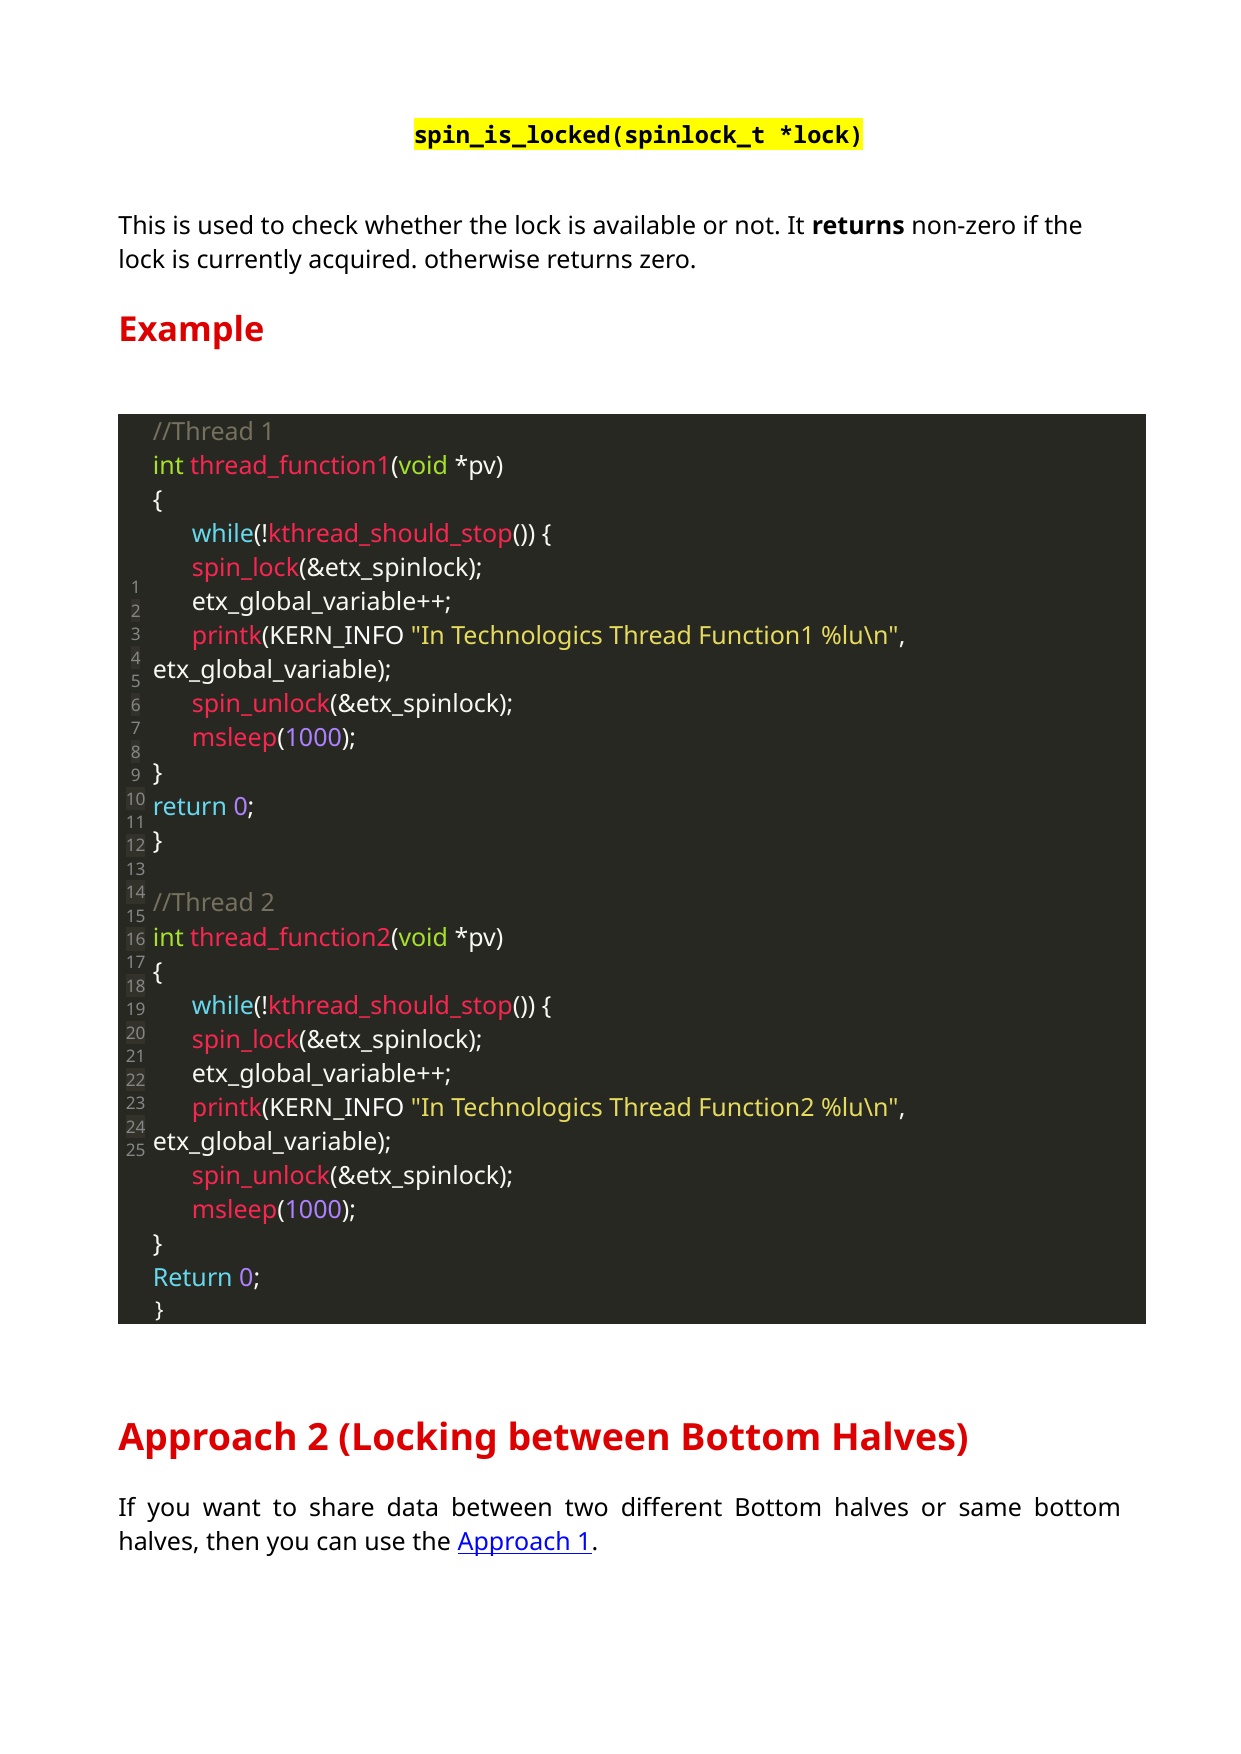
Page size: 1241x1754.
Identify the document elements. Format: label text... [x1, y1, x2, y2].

table_header //Thread 1 int thread_function1(void *pv) { while(!kthread_should_stop()) { spin_lock(&etx_spinlock); etx_global_variable++; printk(KERN_INFO "In Technologics Thread Function1 %lu\n", etx_global_variable); spin_unlock(&etx_spinlock); msleep(1000); } return 0; } //Thread 2 int thread_function2(void *pv) { while(!kthread_should_stop()) { spin_lock(&etx_spinlock); etx_global_variable++; printk(KERN_INFO "In Technologics Thread Function2 %lu\n", etx_global_variable); spin_unlock(&etx_spinlock); msleep(1000); } Return 0; } [153, 1226, 1146, 1260]
table_header 1 2 3 4 5 6 7 8 9 10 11 12 13 14 15 16 17 18 19 20 21 22 23 24 25 [118, 414, 153, 1324]
table_header //Thread 1 int thread_function1(void *pv) { while(!kthread_should_stop()) { spin_lock(&etx_spinlock); etx_global_variable++; printk(KERN_INFO "In Technologics Thread Function1 %lu\n", etx_global_variable); spin_unlock(&etx_spinlock); msleep(1000); } return 0; } //Thread 2 int thread_function2(void *pv) { while(!kthread_should_stop()) { spin_lock(&etx_spinlock); etx_global_variable++; printk(KERN_INFO "In Technologics Thread Function2 %lu\n", etx_global_variable); spin_unlock(&etx_spinlock); msleep(1000); } Return 0; } [153, 856, 1146, 885]
table_header //Thread 1 int thread_function1(void *pv) { while(!kthread_should_stop()) { spin_lock(&etx_spinlock); etx_global_variable++; printk(KERN_INFO "In Technologics Thread Function1 %lu\n", etx_global_variable); spin_unlock(&etx_spinlock); msleep(1000); } return 0; } //Thread 2 int thread_function2(void *pv) { while(!kthread_should_stop()) { spin_lock(&etx_spinlock); etx_global_variable++; printk(KERN_INFO "In Technologics Thread Function2 %lu\n", etx_global_variable); spin_unlock(&etx_spinlock); msleep(1000); } Return 0; } [153, 1158, 1146, 1192]
table_header //Thread 1 int thread_function1(void *pv) { while(!kthread_should_stop()) { spin_lock(&etx_spinlock); etx_global_variable++; printk(KERN_INFO "In Technologics Thread Function1 %lu\n", etx_global_variable); spin_unlock(&etx_spinlock); msleep(1000); } return 0; } //Thread 2 int thread_function2(void *pv) { while(!kthread_should_stop()) { spin_lock(&etx_spinlock); etx_global_variable++; printk(KERN_INFO "In Technologics Thread Function2 %lu\n", etx_global_variable); spin_unlock(&etx_spinlock); msleep(1000); } Return 0; } [153, 788, 1146, 822]
table_header //Thread 1 int thread_function1(void *pv) { while(!kthread_should_stop()) { spin_lock(&etx_spinlock); etx_global_variable++; printk(KERN_INFO "In Technologics Thread Function1 %lu\n", etx_global_variable); spin_unlock(&etx_spinlock); msleep(1000); } return 0; } //Thread 2 int thread_function2(void *pv) { while(!kthread_should_stop()) { spin_lock(&etx_spinlock); etx_global_variable++; printk(KERN_INFO "In Technologics Thread Function2 %lu\n", etx_global_variable); spin_unlock(&etx_spinlock); msleep(1000); } Return 0; } [153, 720, 1146, 754]
table_header //Thread 1 int thread_function1(void *pv) { while(!kthread_should_stop()) { spin_lock(&etx_spinlock); etx_global_variable++; printk(KERN_INFO "In Technologics Thread Function1 %lu\n", etx_global_variable); spin_unlock(&etx_spinlock); msleep(1000); } return 0; } //Thread 2 int thread_function2(void *pv) { while(!kthread_should_stop()) { spin_lock(&etx_spinlock); etx_global_variable++; printk(KERN_INFO "In Technologics Thread Function2 %lu\n", etx_global_variable); spin_unlock(&etx_spinlock); msleep(1000); } Return 0; } [153, 1055, 1146, 1090]
table_header //Thread 1 int thread_function1(void *pv) { while(!kthread_should_stop()) { spin_lock(&etx_spinlock); etx_global_variable++; printk(KERN_INFO "In Technologics Thread Function1 %lu\n", etx_global_variable); spin_unlock(&etx_spinlock); msleep(1000); } return 0; } //Thread 2 int thread_function2(void *pv) { while(!kthread_should_stop()) { spin_lock(&etx_spinlock); etx_global_variable++; printk(KERN_INFO "In Technologics Thread Function2 %lu\n", etx_global_variable); spin_unlock(&etx_spinlock); msleep(1000); } Return 0; } [153, 618, 1146, 686]
subtitle Approach 2 (Locking between Bottom Halves) [118, 1410, 1122, 1461]
table_header //Thread 1 int thread_function1(void *pv) { while(!kthread_should_stop()) { spin_lock(&etx_spinlock); etx_global_variable++; printk(KERN_INFO "In Technologics Thread Function1 %lu\n", etx_global_variable); spin_unlock(&etx_spinlock); msleep(1000); } return 0; } //Thread 2 int thread_function2(void *pv) { while(!kthread_should_stop()) { spin_lock(&etx_spinlock); etx_global_variable++; printk(KERN_INFO "In Technologics Thread Function2 %lu\n", etx_global_variable); spin_unlock(&etx_spinlock); msleep(1000); } Return 0; } [153, 987, 1146, 1021]
table_header //Thread 1 int thread_function1(void *pv) { while(!kthread_should_stop()) { spin_lock(&etx_spinlock); etx_global_variable++; printk(KERN_INFO "In Technologics Thread Function1 %lu\n", etx_global_variable); spin_unlock(&etx_spinlock); msleep(1000); } return 0; } //Thread 2 int thread_function2(void *pv) { while(!kthread_should_stop()) { spin_lock(&etx_spinlock); etx_global_variable++; printk(KERN_INFO "In Technologics Thread Function2 %lu\n", etx_global_variable); spin_unlock(&etx_spinlock); msleep(1000); } Return 0; } [153, 550, 1146, 584]
subtitle Example [118, 304, 1122, 351]
table_header //Thread 1 int thread_function1(void *pv) { while(!kthread_should_stop()) { spin_lock(&etx_spinlock); etx_global_variable++; printk(KERN_INFO "In Technologics Thread Function1 %lu\n", etx_global_variable); spin_unlock(&etx_spinlock); msleep(1000); } return 0; } //Thread 2 int thread_function2(void *pv) { while(!kthread_should_stop()) { spin_lock(&etx_spinlock); etx_global_variable++; printk(KERN_INFO "In Technologics Thread Function2 %lu\n", etx_global_variable); spin_unlock(&etx_spinlock); msleep(1000); } Return 0; } [153, 482, 1146, 516]
table_header //Thread 1 int thread_function1(void *pv) { while(!kthread_should_stop()) { spin_lock(&etx_spinlock); etx_global_variable++; printk(KERN_INFO "In Technologics Thread Function1 %lu\n", etx_global_variable); spin_unlock(&etx_spinlock); msleep(1000); } return 0; } //Thread 2 int thread_function2(void *pv) { while(!kthread_should_stop()) { spin_lock(&etx_spinlock); etx_global_variable++; printk(KERN_INFO "In Technologics Thread Function2 %lu\n", etx_global_variable); spin_unlock(&etx_spinlock); msleep(1000); } Return 0; } [153, 919, 1146, 953]
text spin_is_locked(spinlock_t *lock) [118, 118, 1122, 150]
text If you want to share data between two different Bottom halves or same bottom halves, then you can use the Approach 1. [118, 1490, 1122, 1558]
table_header //Thread 1 int thread_function1(void *pv) { while(!kthread_should_stop()) { spin_lock(&etx_spinlock); etx_global_variable++; printk(KERN_INFO "In Technologics Thread Function1 %lu\n", etx_global_variable); spin_unlock(&etx_spinlock); msleep(1000); } return 0; } //Thread 2 int thread_function2(void *pv) { while(!kthread_should_stop()) { spin_lock(&etx_spinlock); etx_global_variable++; printk(KERN_INFO "In Technologics Thread Function2 %lu\n", etx_global_variable); spin_unlock(&etx_spinlock); msleep(1000); } Return 0; } [153, 414, 1146, 448]
text This is used to check whether the lock is available or not. It returns non-zero if the lock is currently acquired. otherwise returns zero. [118, 208, 1122, 276]
